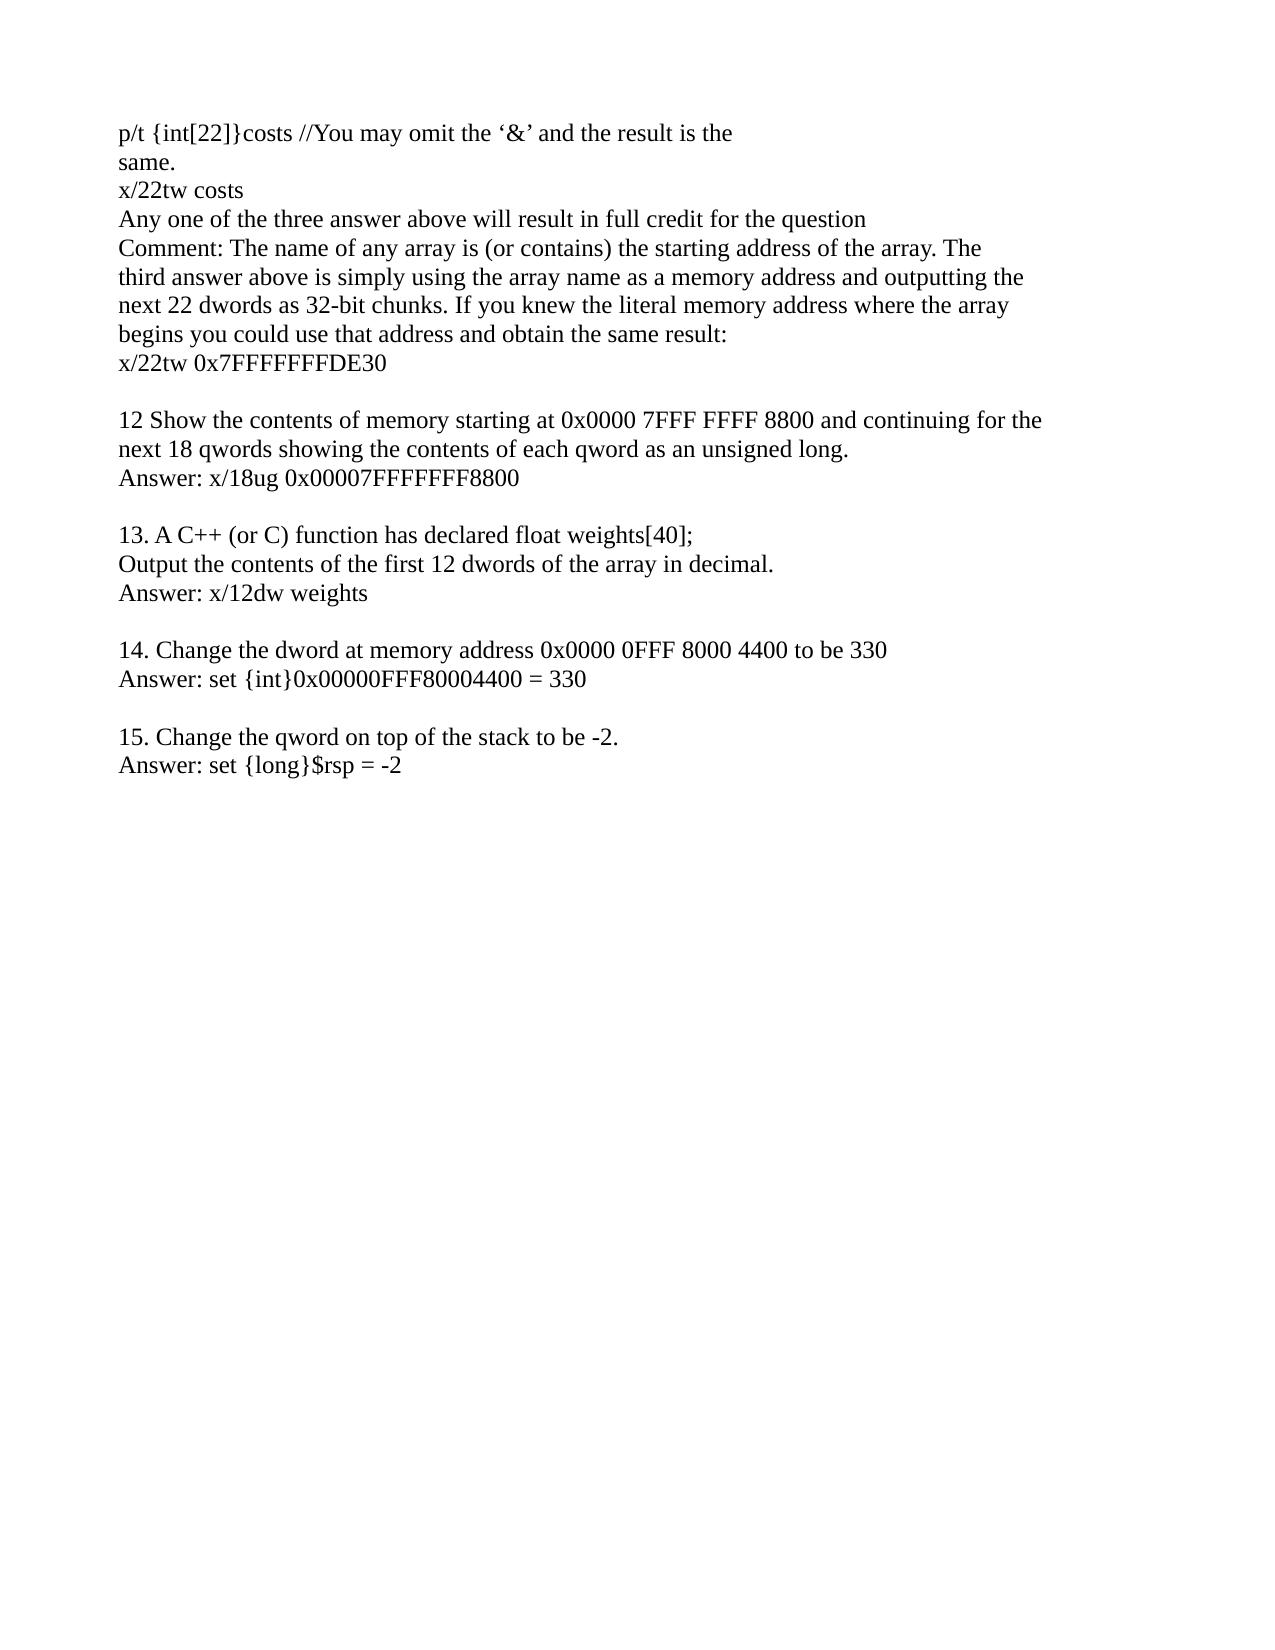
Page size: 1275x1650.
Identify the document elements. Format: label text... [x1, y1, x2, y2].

text p/t {int[22]}costs //You may omit the ‘&’ and the result is the [118, 118, 1157, 147]
text third answer above is simply using the array name as a memory address and outputting the [118, 262, 1157, 291]
text 13. A C++ (or C) function has declared float weights[40]; [118, 521, 1157, 549]
text begins you could use that address and obtain the same result: [118, 319, 1157, 348]
text same. [118, 147, 1157, 176]
text Answer: set {long}$rsp = -2 [118, 751, 1157, 779]
text Answer: set {int}0x00000FFF80004400 = 330 [118, 664, 1157, 693]
text next 22 dwords as 32-bit chunks. If you knew the literal memory address where the array [118, 291, 1157, 319]
text Any one of the three answer above will result in full credit for the question [118, 204, 1157, 233]
text x/22tw 0x7FFFFFFFDE30 [118, 348, 1157, 377]
text Answer: x/12dw weights [118, 578, 1157, 607]
text x/22tw costs [118, 176, 1157, 204]
text next 18 qwords showing the contents of each qword as an unsigned long. [118, 434, 1157, 463]
text 15. Change the qword on top of the stack to be -2. [118, 722, 1157, 751]
text Answer: x/18ug 0x00007FFFFFFF8800 [118, 463, 1157, 492]
text 14. Change the dword at memory address 0x0000 0FFF 8000 4400 to be 330 [118, 636, 1157, 664]
text Comment: The name of any array is (or contains) the starting address of the array. The [118, 233, 1157, 262]
text 12 Show the contents of memory starting at 0x0000 7FFF FFFF 8800 and continuing for the [118, 406, 1157, 434]
text Output the contents of the first 12 dwords of the array in decimal. [118, 549, 1157, 578]
